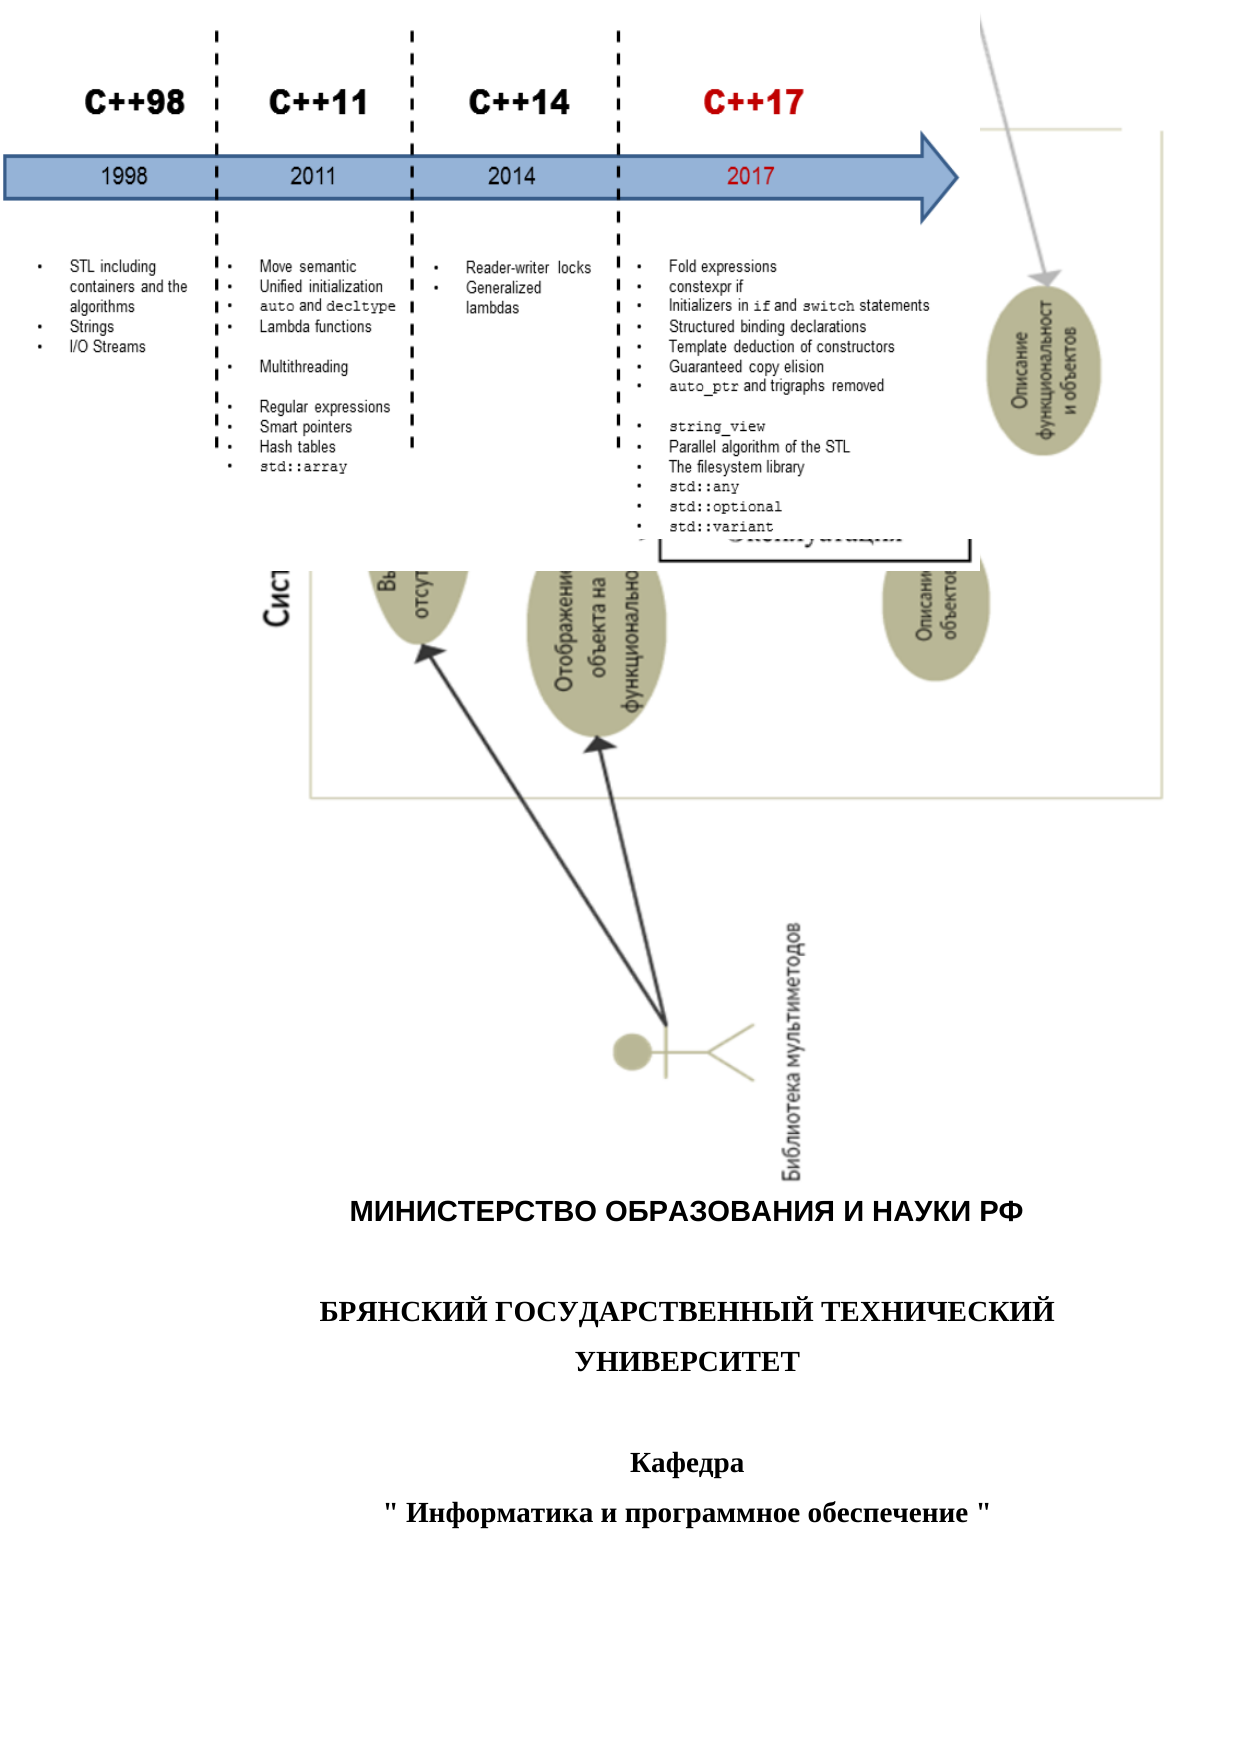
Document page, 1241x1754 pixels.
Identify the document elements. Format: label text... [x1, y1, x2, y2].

text МИНИСТЕРСТВО ОБРАЗОВАНИЯ И НАУКИ РФ [148, 634, 1152, 1227]
text " Информатика и программное обеспечение " [148, 1495, 1152, 1529]
text УНИВЕРСИТЕТ [148, 1344, 1152, 1378]
text БРЯНСКИЙ ГОСУДАРСТВЕННЫЙ ТЕХНИЧЕСКИЙ [148, 1294, 1152, 1328]
text Кафедра [148, 1445, 1152, 1479]
picture [0, 0, 1193, 1192]
